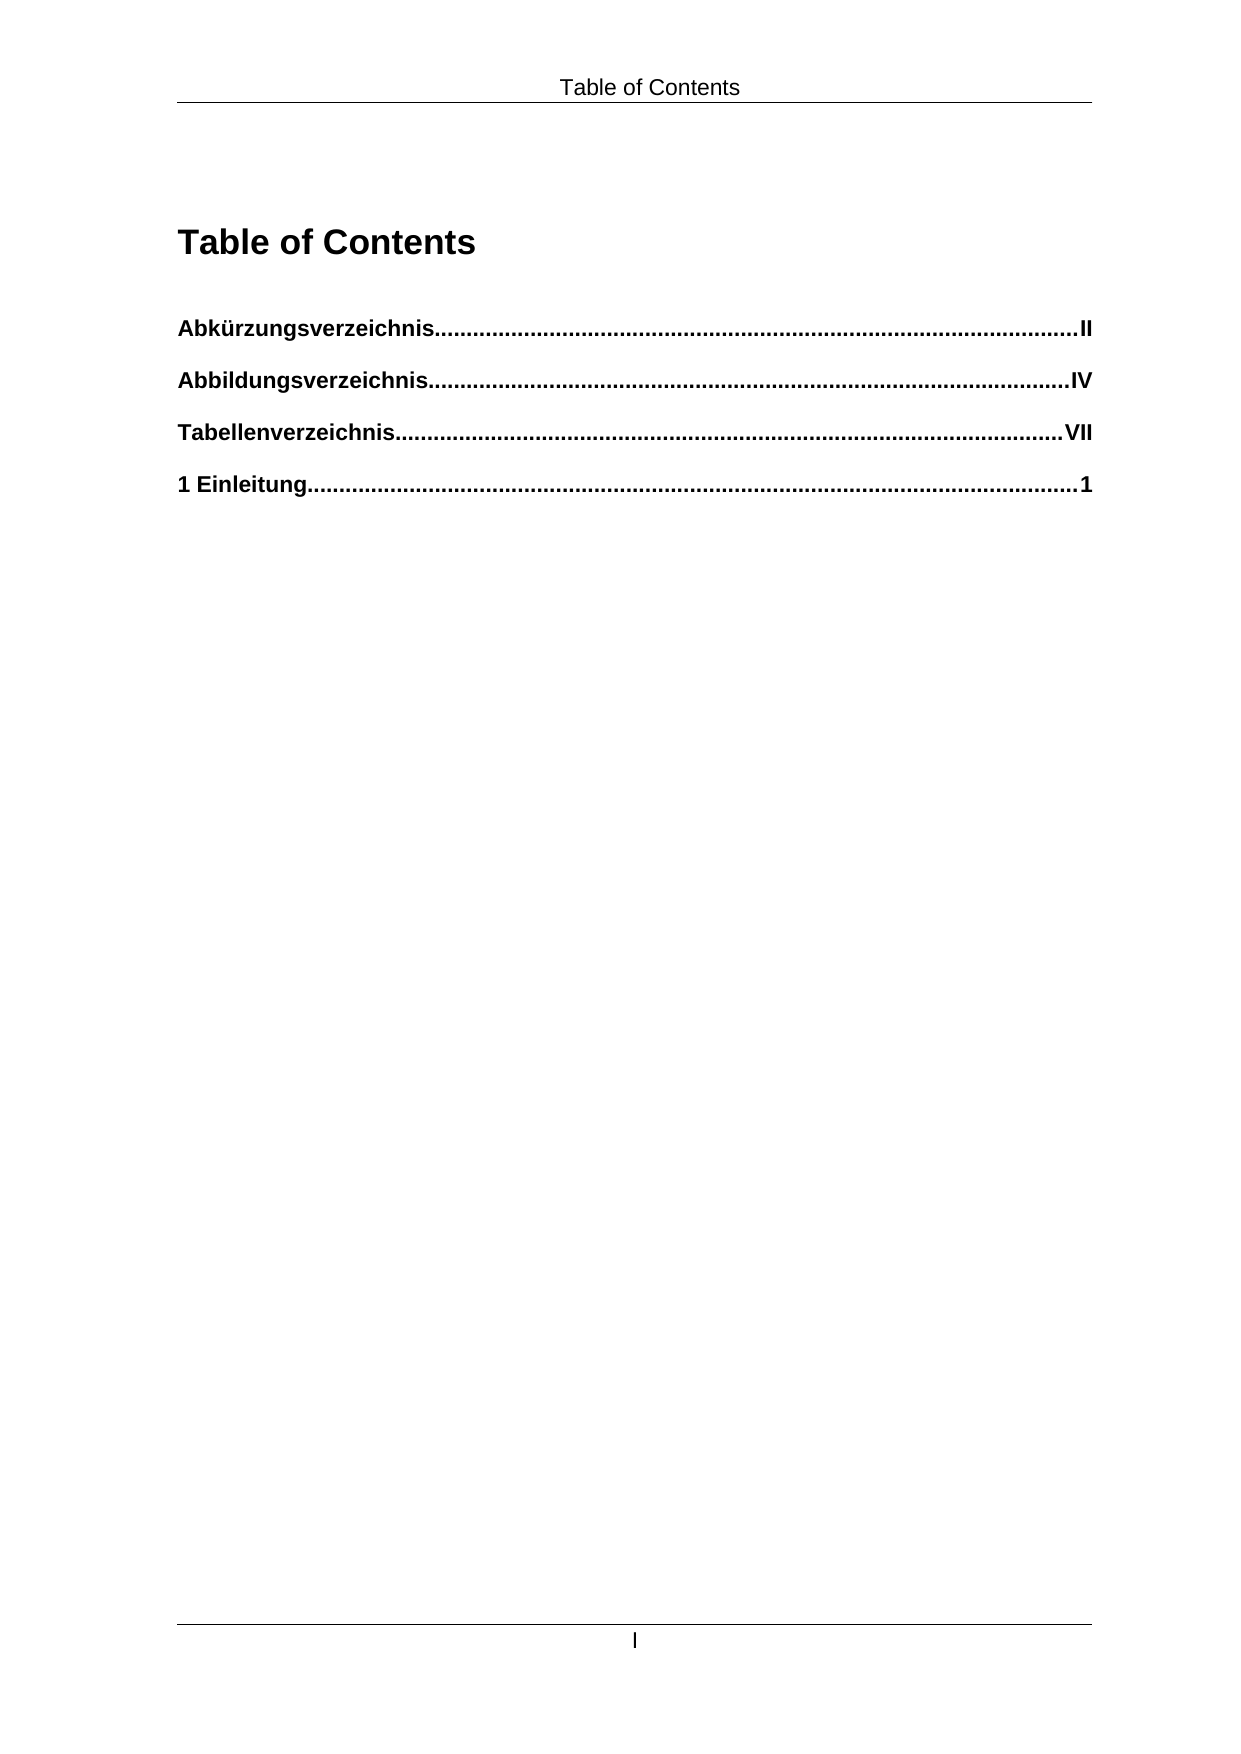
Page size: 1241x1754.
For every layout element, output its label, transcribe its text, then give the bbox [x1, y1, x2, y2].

subtitle Table of Contents [177, 221, 1092, 262]
text Abbildungsverzeichnis IV [177, 367, 1092, 393]
text 1 Einleitung 1 [177, 471, 1092, 497]
text Tabellenverzeichnis VII [177, 419, 1092, 446]
text Abkürzungsverzeichnis II [177, 315, 1092, 342]
